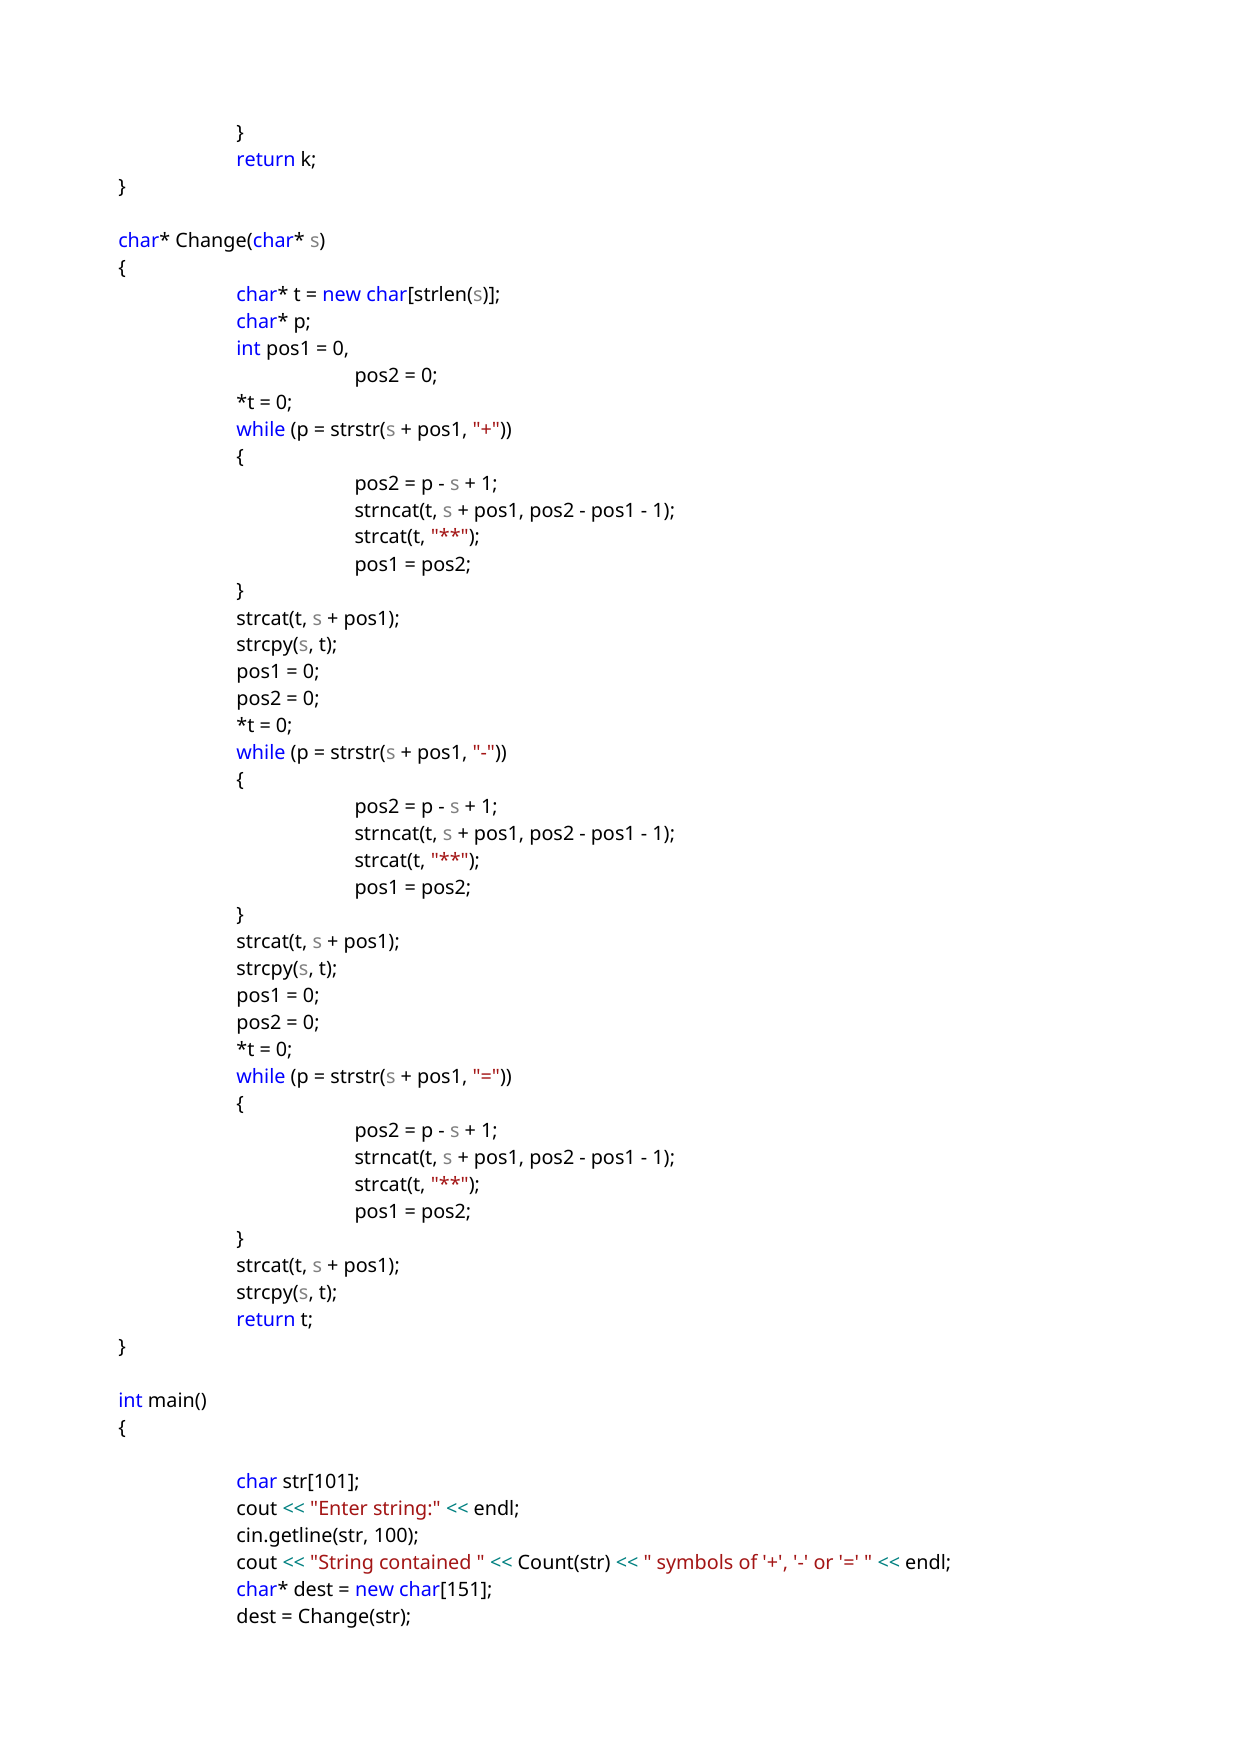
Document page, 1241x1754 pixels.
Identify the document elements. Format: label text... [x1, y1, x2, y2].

text pos2 = 0; [118, 1008, 1122, 1035]
text strcpy(s, t); [118, 954, 1122, 981]
text strcat(t, "**"); [118, 1170, 1122, 1197]
text while (p = strstr(s + pos1, "+")) [118, 415, 1122, 442]
text { [118, 766, 1122, 793]
text char* t = new char[strlen(s)]; [118, 280, 1122, 307]
text { [118, 253, 1122, 280]
text strcpy(s, t); [118, 631, 1122, 658]
text cout << "Enter string:" << endl; [118, 1494, 1122, 1521]
text strncat(t, s + pos1, pos2 - pos1 - 1); [118, 1143, 1122, 1170]
text while (p = strstr(s + pos1, "=")) [118, 1062, 1122, 1089]
text strncat(t, s + pos1, pos2 - pos1 - 1); [118, 819, 1122, 847]
text pos2 = 0; [118, 361, 1122, 388]
text strcat(t, s + pos1); [118, 604, 1122, 631]
text *t = 0; [118, 1035, 1122, 1062]
text pos2 = p - s + 1; [118, 469, 1122, 496]
text char* dest = new char[151]; [118, 1575, 1122, 1602]
text } [118, 1224, 1122, 1251]
text { [118, 442, 1122, 469]
text pos1 = 0; [118, 981, 1122, 1008]
text pos2 = p - s + 1; [118, 793, 1122, 819]
text } [118, 172, 1122, 199]
text cout << "String contained " << Count(str) << " symbols of '+', '-' or '=' " << endl; [118, 1548, 1122, 1575]
text char* Change(char* s) [118, 226, 1122, 253]
text pos2 = p - s + 1; [118, 1116, 1122, 1143]
text int pos1 = 0, [118, 334, 1122, 361]
text pos1 = 0; [118, 658, 1122, 685]
text char str[101]; [118, 1467, 1122, 1494]
text strcat(t, "**"); [118, 523, 1122, 550]
text { [118, 1089, 1122, 1116]
text while (p = strstr(s + pos1, "-")) [118, 739, 1122, 766]
text strcat(t, s + pos1); [118, 927, 1122, 954]
text return t; [118, 1305, 1122, 1332]
text { [118, 1413, 1122, 1440]
text *t = 0; [118, 388, 1122, 415]
text strcpy(s, t); [118, 1278, 1122, 1305]
text pos1 = pos2; [118, 550, 1122, 577]
text char* p; [118, 307, 1122, 334]
text *t = 0; [118, 712, 1122, 739]
text } [118, 1332, 1122, 1359]
text } [118, 118, 1122, 145]
text strcat(t, "**"); [118, 847, 1122, 873]
text strncat(t, s + pos1, pos2 - pos1 - 1); [118, 496, 1122, 523]
text dest = Change(str); [118, 1602, 1122, 1629]
text } [118, 901, 1122, 927]
text cin.getline(str, 100); [118, 1521, 1122, 1548]
text return k; [118, 145, 1122, 172]
text pos1 = pos2; [118, 873, 1122, 901]
text pos1 = pos2; [118, 1197, 1122, 1224]
text strcat(t, s + pos1); [118, 1251, 1122, 1278]
text } [118, 577, 1122, 604]
text pos2 = 0; [118, 685, 1122, 712]
text int main() [118, 1386, 1122, 1413]
